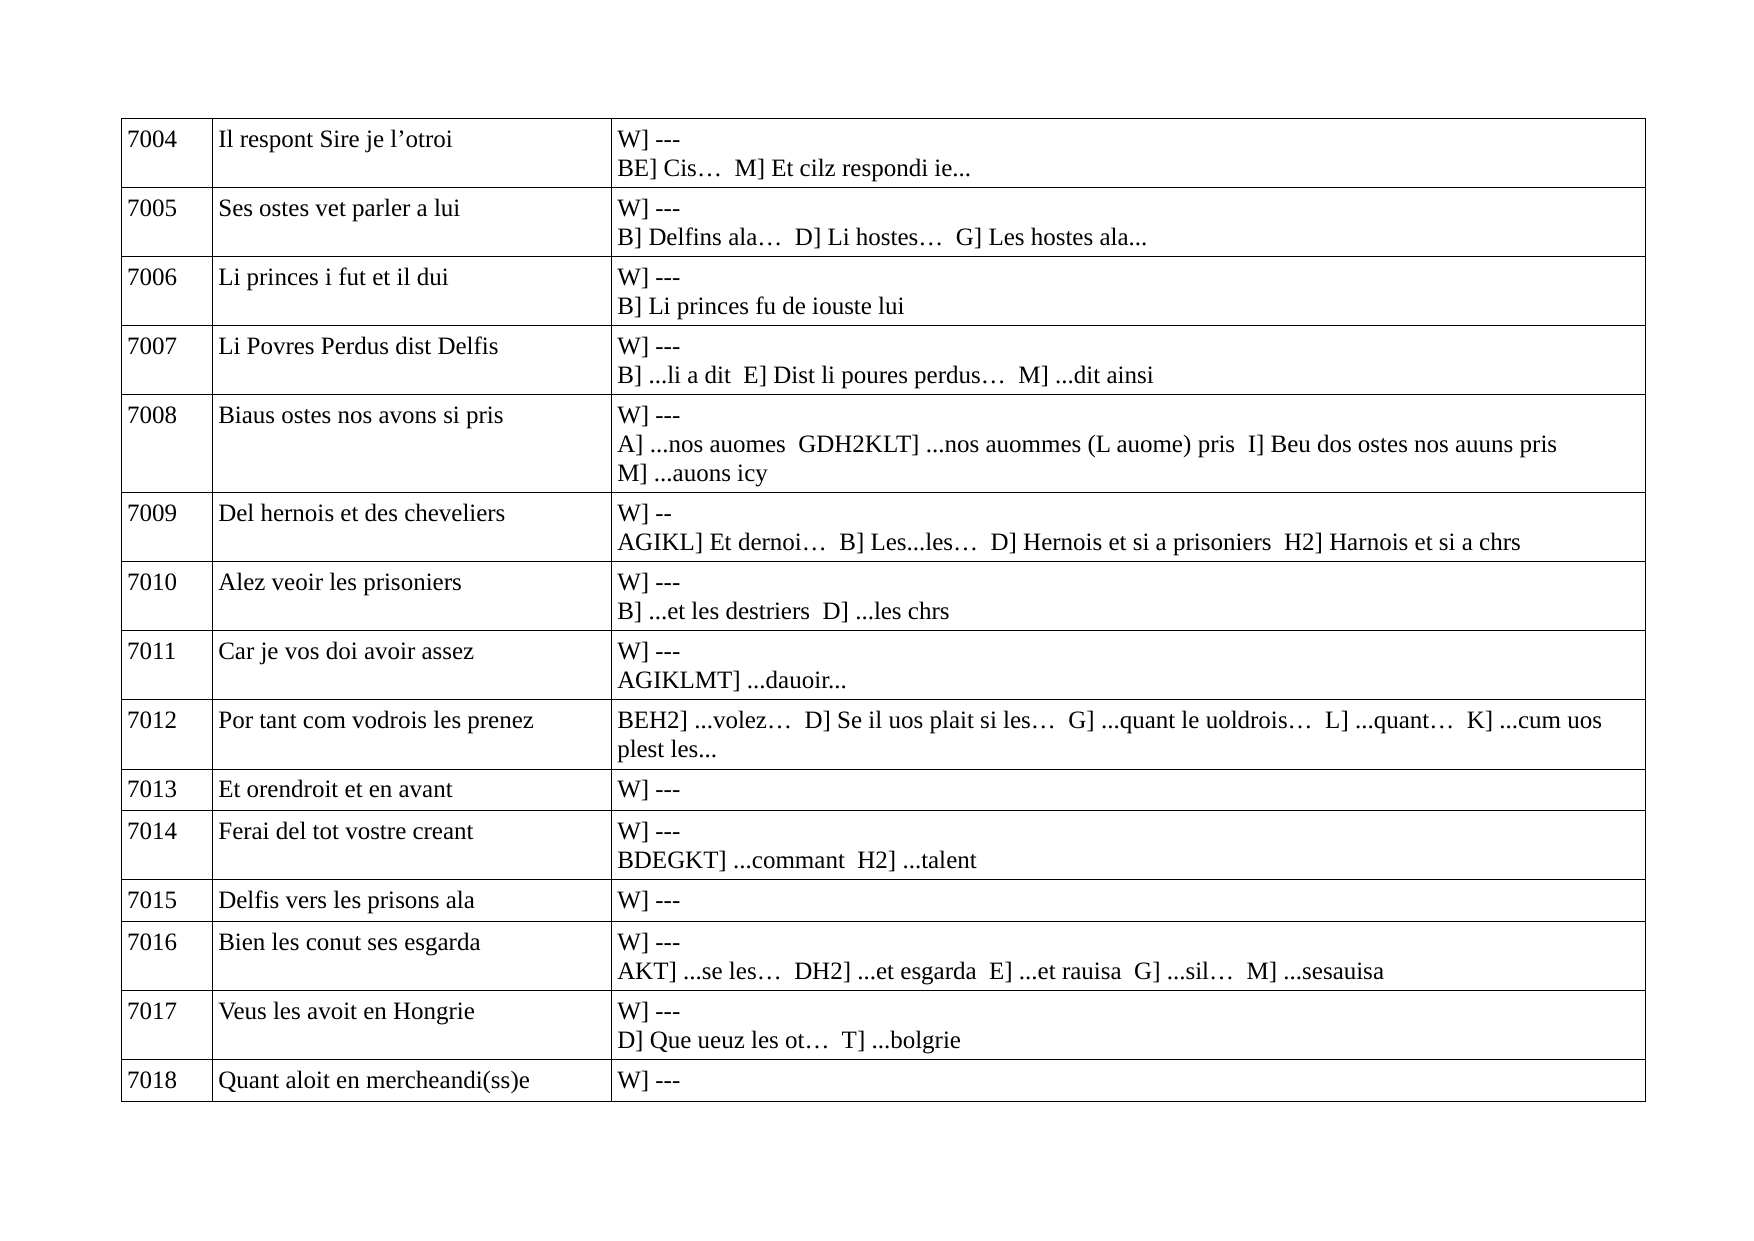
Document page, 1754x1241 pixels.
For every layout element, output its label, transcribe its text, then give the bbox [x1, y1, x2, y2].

table_cell W] --- BE] Cis… M] Et cilz respondi ie... [612, 119, 1645, 187]
table_cell W] --- D] Que ueuz les ot… T] ...bolgrie [612, 991, 1645, 1059]
table_cell 7016 [122, 922, 212, 990]
table_cell 7013 [122, 770, 212, 810]
table_cell W] --- AKT] ...se les… DH2] ...et esgarda E] ...et rauisa G] ...sil… M] ...sesauisa [612, 922, 1645, 990]
table_cell Car je vos doi avoir assez [213, 631, 611, 699]
table_cell W] --- A] ...nos auomes GDH2KLT] ...nos auommes (L auome) pris I] Beu dos ostes nos auuns pris M] ...auons icy [612, 395, 1645, 492]
table_cell Et orendroit et en avant [213, 770, 611, 810]
table_cell W] --- B] ...li a dit E] Dist li poures perdus… M] ...dit ainsi [612, 326, 1645, 394]
table_cell Il respont Sire je l’otroi [213, 119, 611, 187]
table_cell 7008 [122, 395, 212, 492]
table_cell Li Povres Perdus dist Delfis [213, 326, 611, 394]
table_cell Bien les conut ses esgarda [213, 922, 611, 990]
table_cell 7012 [122, 700, 212, 768]
table_cell 7007 [122, 326, 212, 394]
table_cell 7004 [122, 119, 212, 187]
table_cell W] --- BDEGKT] ...commant H2] ...talent [612, 811, 1645, 879]
table_cell W] -- AGIKL] Et dernoi… B] Les...les… D] Hernois et si a prisoniers H2] Harnois et si a chrs [612, 493, 1645, 561]
table_cell Alez veoir les prisoniers [213, 562, 611, 630]
table_cell 7014 [122, 811, 212, 879]
table_cell Biaus ostes nos avons si pris [213, 395, 611, 492]
table_cell Del hernois et des cheveliers [213, 493, 611, 561]
table_cell 7015 [122, 880, 212, 921]
table_cell Quant aloit en mercheandi(ss)e [213, 1060, 611, 1101]
table_cell W] --- B] Delfins ala… D] Li hostes… G] Les hostes ala... [612, 188, 1645, 256]
table_cell 7011 [122, 631, 212, 699]
table_cell W] [612, 1060, 1645, 1101]
table_cell 7005 [122, 188, 212, 256]
table_cell Por tant com vodrois les prenez [213, 700, 611, 768]
table_cell W] --- [612, 770, 1645, 810]
table_cell Ferai del tot vostre creant [213, 811, 611, 879]
table_cell BEH2] ...volez… D] Se il uos plait si les… G] ...quant le uoldrois… L] ...quant… K] ...cum uos plest les... [612, 700, 1645, 768]
table_cell W] --- B] Li princes fu de iouste lui [612, 257, 1645, 325]
table_cell Delfis vers les prisons ala [213, 880, 611, 921]
table_cell 7006 [122, 257, 212, 325]
table_cell Li princes i fut et il dui [213, 257, 611, 325]
table_cell W] --- [612, 880, 1645, 921]
table_cell 7010 [122, 562, 212, 630]
table_cell W] --- B] ...et les destriers D] ...les chrs [612, 562, 1645, 630]
table_cell Veus les avoit en Hongrie [213, 991, 611, 1059]
table_cell Ses ostes vet parler a lui [213, 188, 611, 256]
table_cell 7009 [122, 493, 212, 561]
table_cell 7017 [122, 991, 212, 1059]
table_cell W] --- AGIKLMT] ...dauoir... [612, 631, 1645, 699]
table_cell 7018 [122, 1060, 212, 1101]
